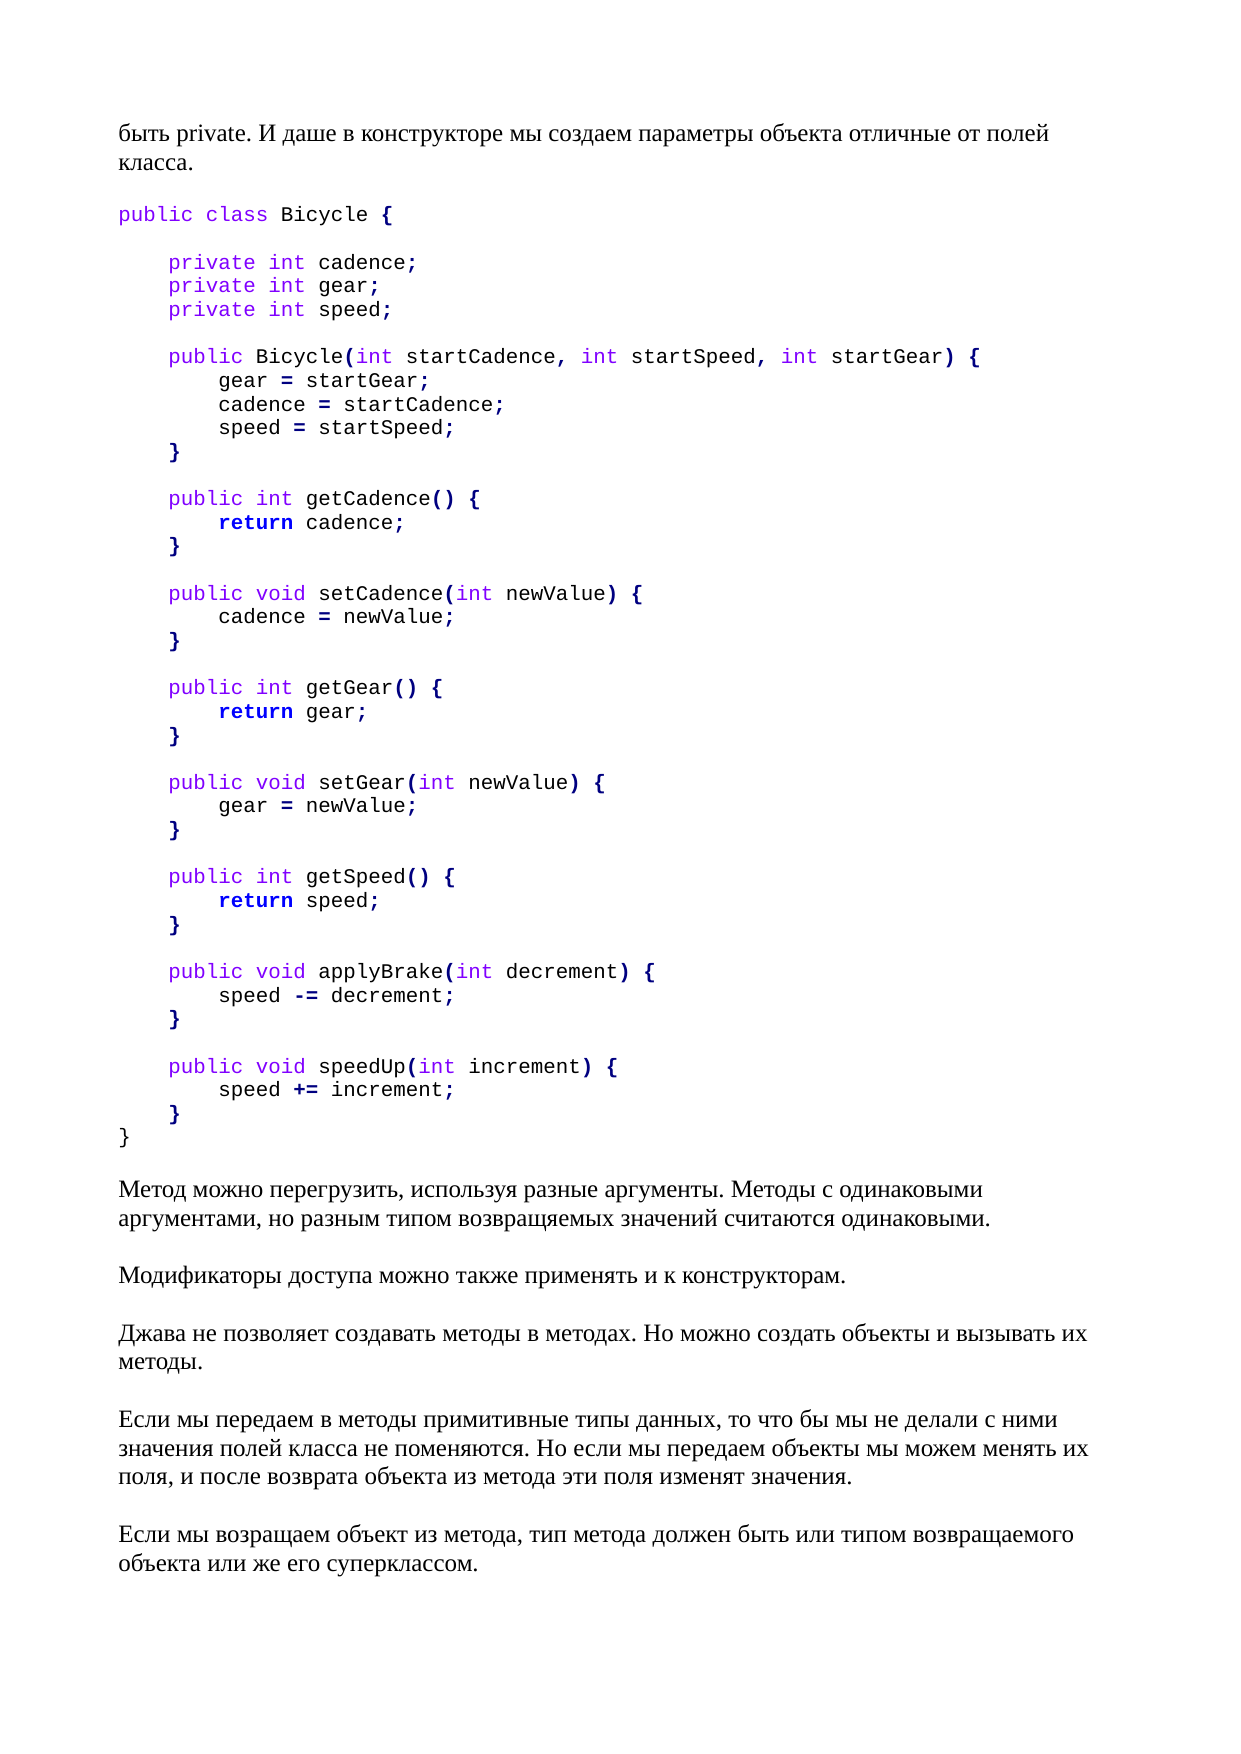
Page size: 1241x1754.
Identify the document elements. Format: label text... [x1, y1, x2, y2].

text return cadence; [118, 512, 1122, 535]
text return speed; [118, 890, 1122, 914]
text public int getSpeed() { [118, 866, 1122, 890]
text public int getGear() { [118, 677, 1122, 701]
text } [118, 441, 1122, 464]
text speed = startSpeed; [118, 417, 1122, 441]
text public void setGear(int newValue) { [118, 772, 1122, 796]
text } [118, 819, 1122, 843]
text gear = startGear; [118, 370, 1122, 393]
text public class Bicycle { [118, 204, 1122, 228]
text Метод можно перегрузить, используя разные аргументы. Методы с одинаковыми аргументами, но разным типом возвращяемых значений считаются одинаковыми. [118, 1174, 1122, 1231]
text public void applyBrake(int decrement) { [118, 961, 1122, 985]
text public int getCadence() { [118, 488, 1122, 512]
text } [118, 724, 1122, 748]
text public void speedUp(int increment) { [118, 1056, 1122, 1079]
text public Bicycle(int startCadence, int startSpeed, int startGear) { [118, 346, 1122, 370]
text speed -= decrement; [118, 985, 1122, 1008]
text Если мы возращаем объект из метода, тип метода должен быть или типом возвращаемого объекта или же его суперклассом. [118, 1519, 1122, 1576]
text cadence = startCadence; [118, 393, 1122, 417]
text cadence = newValue; [118, 606, 1122, 630]
text } [118, 914, 1122, 937]
text Джава не позволяет создавать методы в методах. Но можно создать объекты и вызывать их методы. [118, 1318, 1122, 1375]
text private int gear; [118, 275, 1122, 299]
text } [118, 535, 1122, 559]
text быть private. И даше в конструкторе мы создаем параметры объекта отличные от полей класса. [118, 118, 1122, 176]
text } [118, 1008, 1122, 1032]
text Если мы передаем в методы примитивные типы данных, то что бы мы не делали с ними значения полей класса не поменяются. Но если мы передаем объекты мы можем менять их поля, и после возврата объекта из метода эти поля изменят значения. [118, 1404, 1122, 1490]
text } [118, 1103, 1122, 1127]
text } [118, 1127, 1122, 1150]
text gear = newValue; [118, 796, 1122, 819]
text speed += increment; [118, 1079, 1122, 1103]
text } [118, 630, 1122, 654]
text private int cadence; [118, 252, 1122, 275]
text return gear; [118, 701, 1122, 724]
text public void setCadence(int newValue) { [118, 583, 1122, 606]
text private int speed; [118, 299, 1122, 323]
text Модификаторы доступа можно также применять и к конструкторам. [118, 1260, 1122, 1289]
